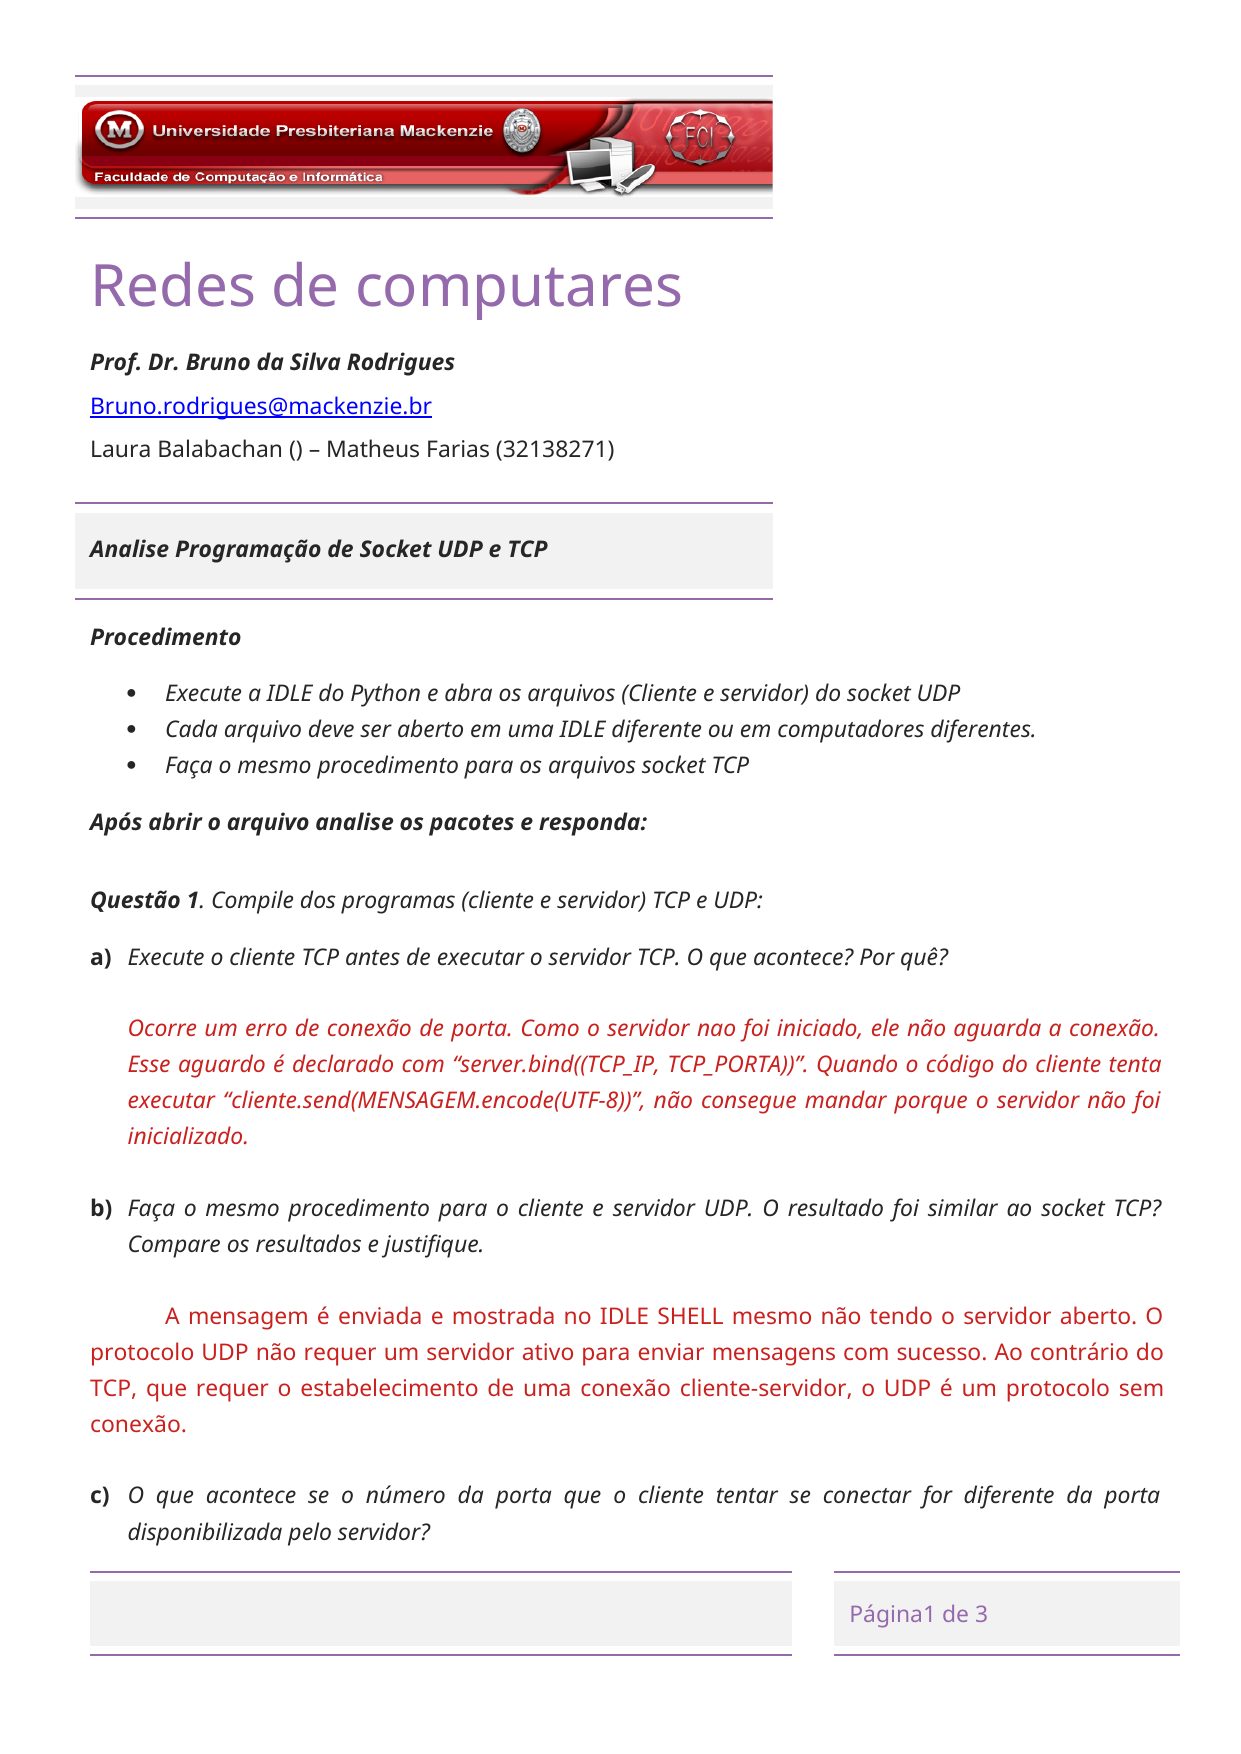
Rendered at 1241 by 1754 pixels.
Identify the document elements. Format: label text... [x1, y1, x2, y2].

list Cada arquivo deve ser aberto em uma IDLE diferente ou em computadores diferentes. [127, 713, 1165, 744]
table_header [75, 77, 773, 85]
table_cell [75, 589, 773, 598]
text Após abrir o arquivo analise os pacotes e responda: [90, 806, 1150, 837]
list Ocorre um erro de conexão de porta. Como o servidor nao foi iniciado, ele não aguarda a conexão. Esse aguardo é declarado com “server.bind((TCP_IP, TCP_PORTA))”. Quando o código do cliente tenta executar “cliente.send(MENSAGEM.encode(UTF-8))”, não consegue mandar porque o servidor não foi inicializado. [90, 1012, 1165, 1151]
list O que acontece se o número da porta que o cliente tentar se conectar for diferente da porta disponibilizada pelo servidor? [90, 1479, 1165, 1547]
table_cell Analise Programação de Socket UDP e TCP [75, 513, 773, 589]
text Prof. Dr. Bruno da Silva Rodrigues [90, 346, 1150, 377]
list Faça o mesmo procedimento para o cliente e servidor UDP. O resultado foi similar ao socket TCP? Compare os resultados e justifique. [90, 1192, 1165, 1259]
table_cell [75, 209, 773, 217]
list Faça o mesmo procedimento para os arquivos socket TCP [127, 749, 1165, 781]
text Bruno.rodrigues@mackenzie.br [90, 390, 1150, 421]
table_header [75, 504, 773, 513]
text Redes de computares [90, 244, 1150, 324]
list Execute a IDLE do Python e abra os arquivos (Cliente e servidor) do socket UDP [127, 677, 1165, 709]
table_cell [75, 197, 773, 209]
table_cell [75, 85, 773, 97]
list Execute o cliente TCP antes de executar o servidor TCP. O que acontece? Por quê? [90, 940, 1165, 972]
list A mensagem é enviada e mostrada no IDLE SHELL mesmo não tendo o servidor aberto. O protocolo UDP não requer um servidor ativo para enviar mensagens com sucesso. Ao contrário do TCP, que requer o estabelecimento de uma conexão cliente-servidor, o UDP é um protocolo sem conexão. [90, 1300, 1165, 1439]
text Laura Balabachan () – Matheus Farias (32138271) [90, 433, 1150, 465]
text Procedimento [90, 621, 1150, 652]
text Questão 1. Compile dos programas (cliente e servidor) TCP e UDP: [90, 884, 1150, 915]
